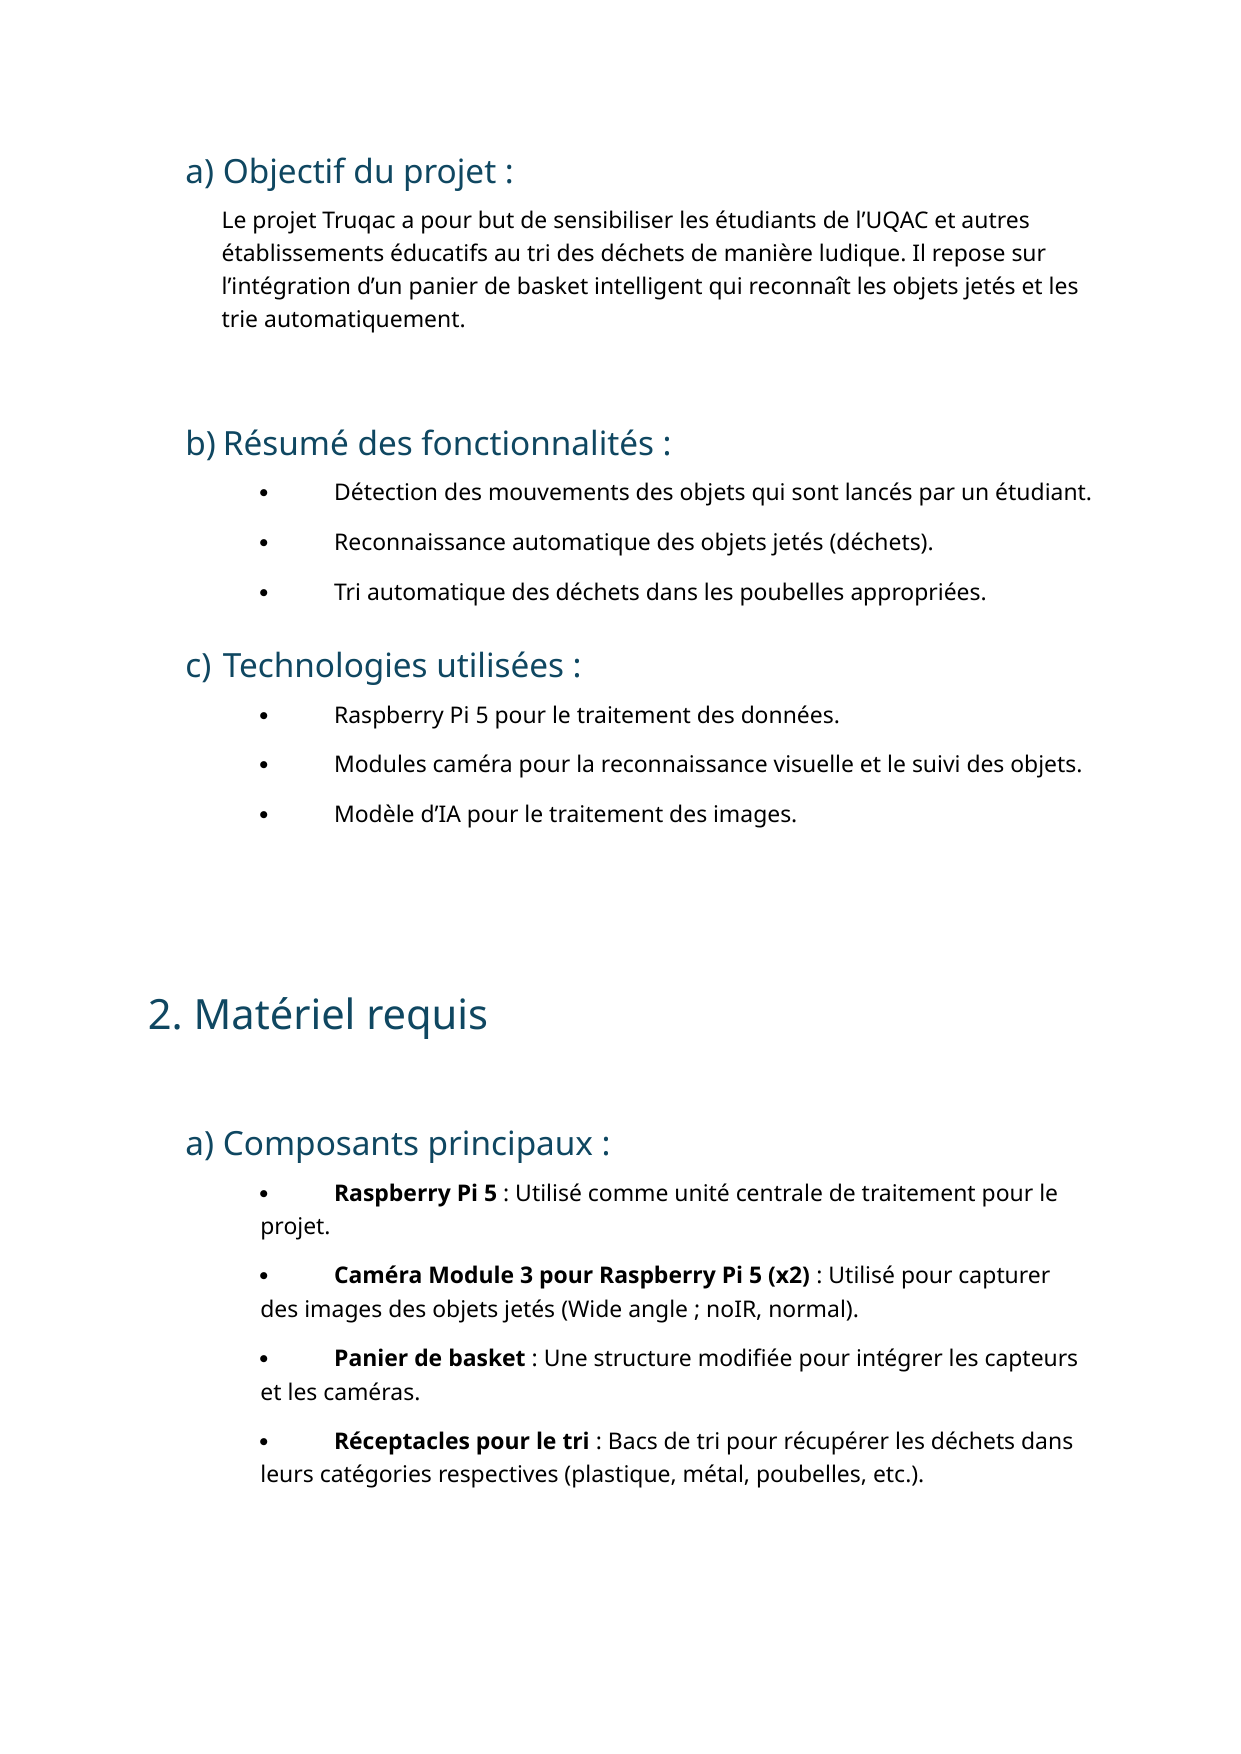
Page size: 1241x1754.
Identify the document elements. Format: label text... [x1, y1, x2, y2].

list Détection des mouvements des objets qui sont lancés par un étudiant. [260, 476, 1093, 507]
list Technologies utilisées : [185, 642, 1093, 688]
list Résumé des fonctionnalités : [185, 420, 1093, 465]
list Reconnaissance automatique des objets jetés (déchets). [260, 526, 1093, 557]
list Raspberry Pi 5 : Utilisé comme unité centrale de traitement pour le projet. [260, 1176, 1093, 1241]
list Raspberry Pi 5 pour le traitement des données. [260, 699, 1093, 730]
list Objectif du projet : [185, 148, 1093, 193]
list Modèle d’IA pour le traitement des images. [260, 798, 1093, 829]
list Tri automatique des déchets dans les poubelles appropriées. [260, 576, 1093, 607]
list Caméra Module 3 pour Raspberry Pi 5 (x2) : Utilisé pour capturer des images des objets jetés (Wide angle ; noIR, normal). [260, 1259, 1093, 1324]
list Composants principaux : [185, 1120, 1093, 1165]
list Réceptacles pour le tri : Bacs de tri pour récupérer les déchets dans leurs catégories respectives (plastique, métal, poubelles, etc.). [260, 1425, 1093, 1489]
list Modules caméra pour la reconnaissance visuelle et le suivi des objets. [260, 748, 1093, 780]
list Panier de basket : Une structure modifiée pour intégrer les capteurs et les caméras. [260, 1342, 1093, 1407]
subtitle 2. Matériel requis [148, 985, 1093, 1042]
text Le projet Truqac a pour but de sensibiliser les étudiants de l’UQAC et autres établissements éducatifs au tri des déchets de manière ludique. Il repose sur l’intégration d’un panier de basket intelligent qui reconnaît les objets jetés et les trie automatiquement. [221, 204, 1093, 335]
